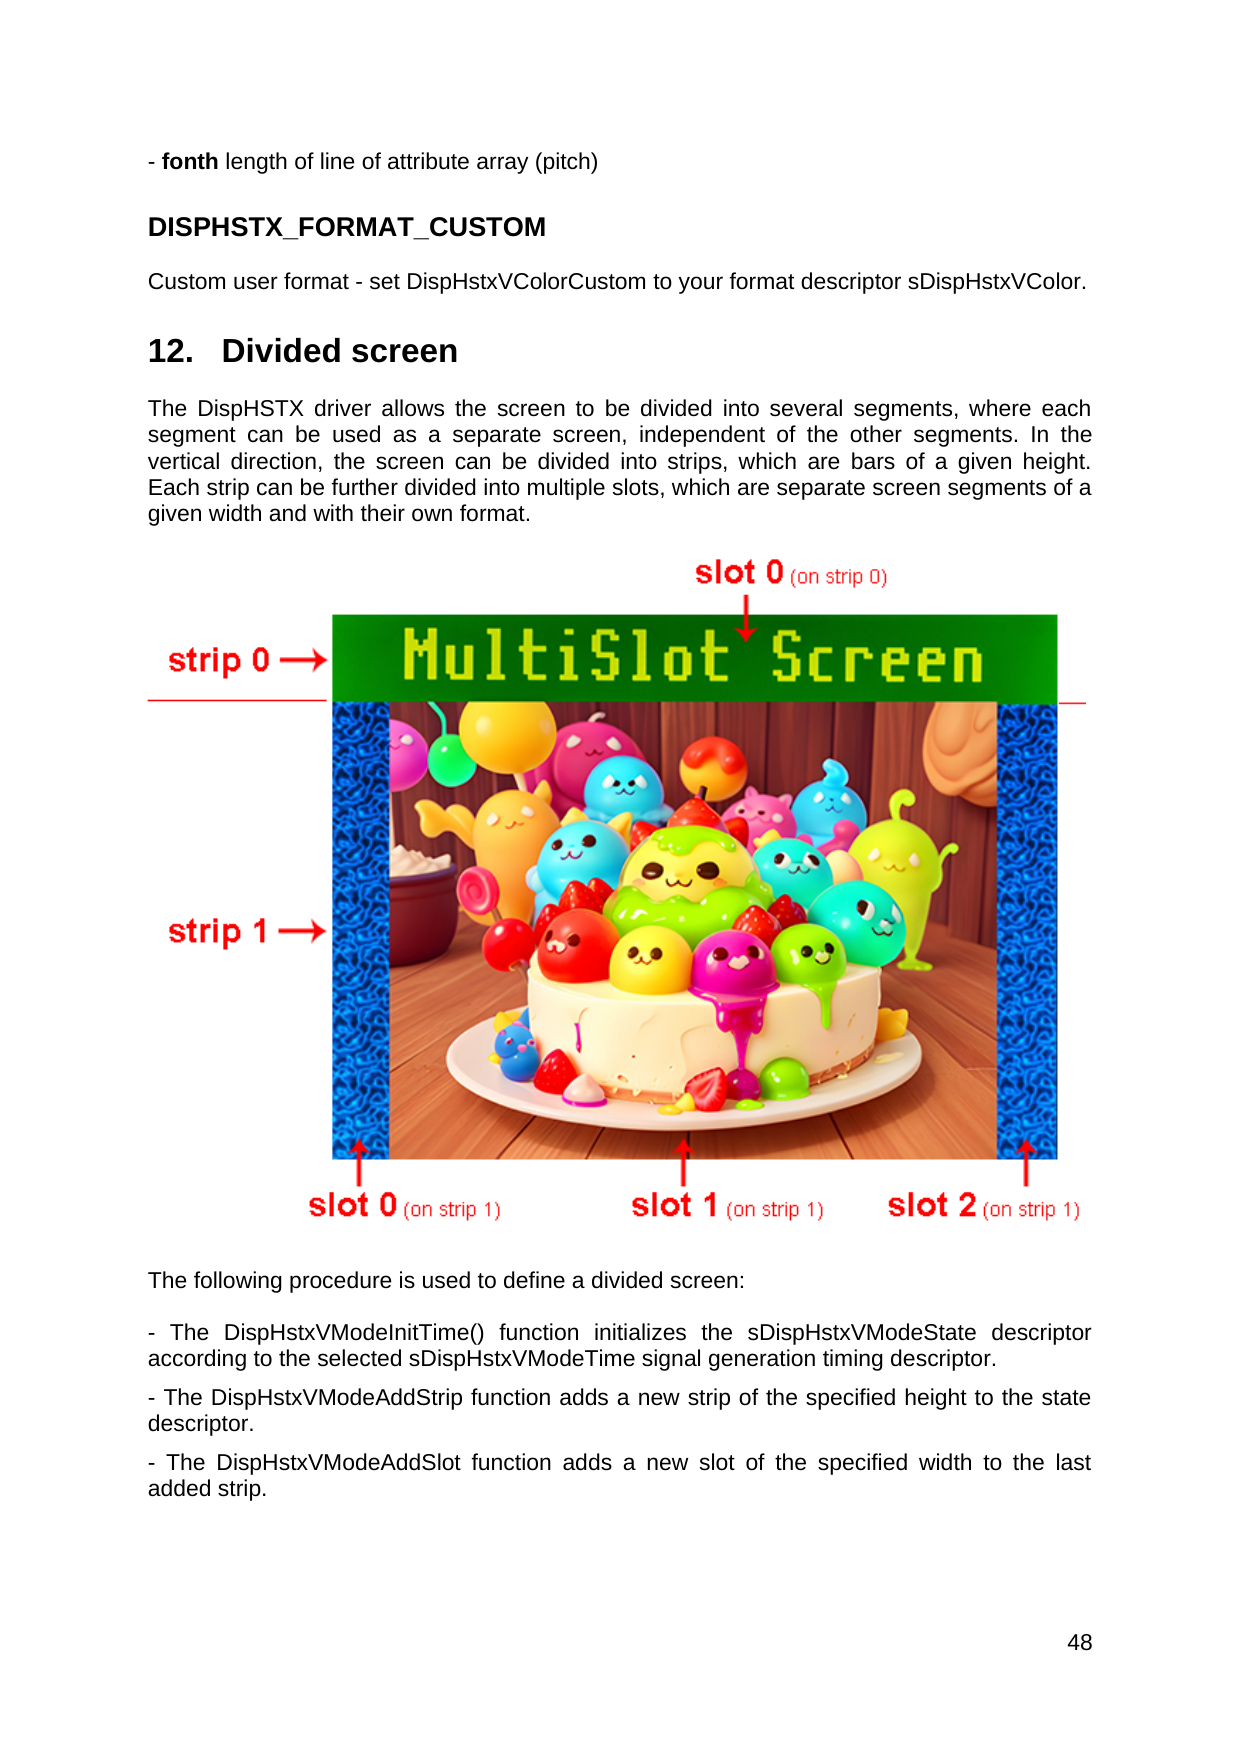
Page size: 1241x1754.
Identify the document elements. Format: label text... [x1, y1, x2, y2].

subtitle Divided screen [148, 332, 1093, 370]
text - The DispHstxVModeAddStrip function adds a new strip of the specified height to the state descriptor. [148, 1384, 1093, 1436]
text The DispHSTX driver allows the screen to be divided into several segments, where each segment can be used as a separate screen, independent of the other segments. In the vertical direction, the screen can be divided into strips, which are bars of a given height. Each strip can be further divided into multiple slots, which are separate screen segments of a given width and with their own format. [148, 395, 1093, 527]
text The following procedure is used to define a divided screen: [148, 1267, 1093, 1293]
subtitle DISPHSTX_FORMAT_CUSTOM [148, 211, 1093, 243]
text - The DispHstxVModeInitTime() function initializes the sDispHstxVModeState descriptor according to the selected sDispHstxVModeTime signal generation timing descriptor. [148, 1318, 1093, 1371]
text - The DispHstxVModeAddSlot function adds a new slot of the specified width to the last added strip. [148, 1449, 1093, 1502]
text Custom user format - set DispHstxVColorCustom to your format descriptor sDispHstxVColor. [148, 268, 1093, 294]
picture [147, 551, 1086, 1242]
text - fonth length of line of attribute array (pitch) [148, 148, 1093, 174]
